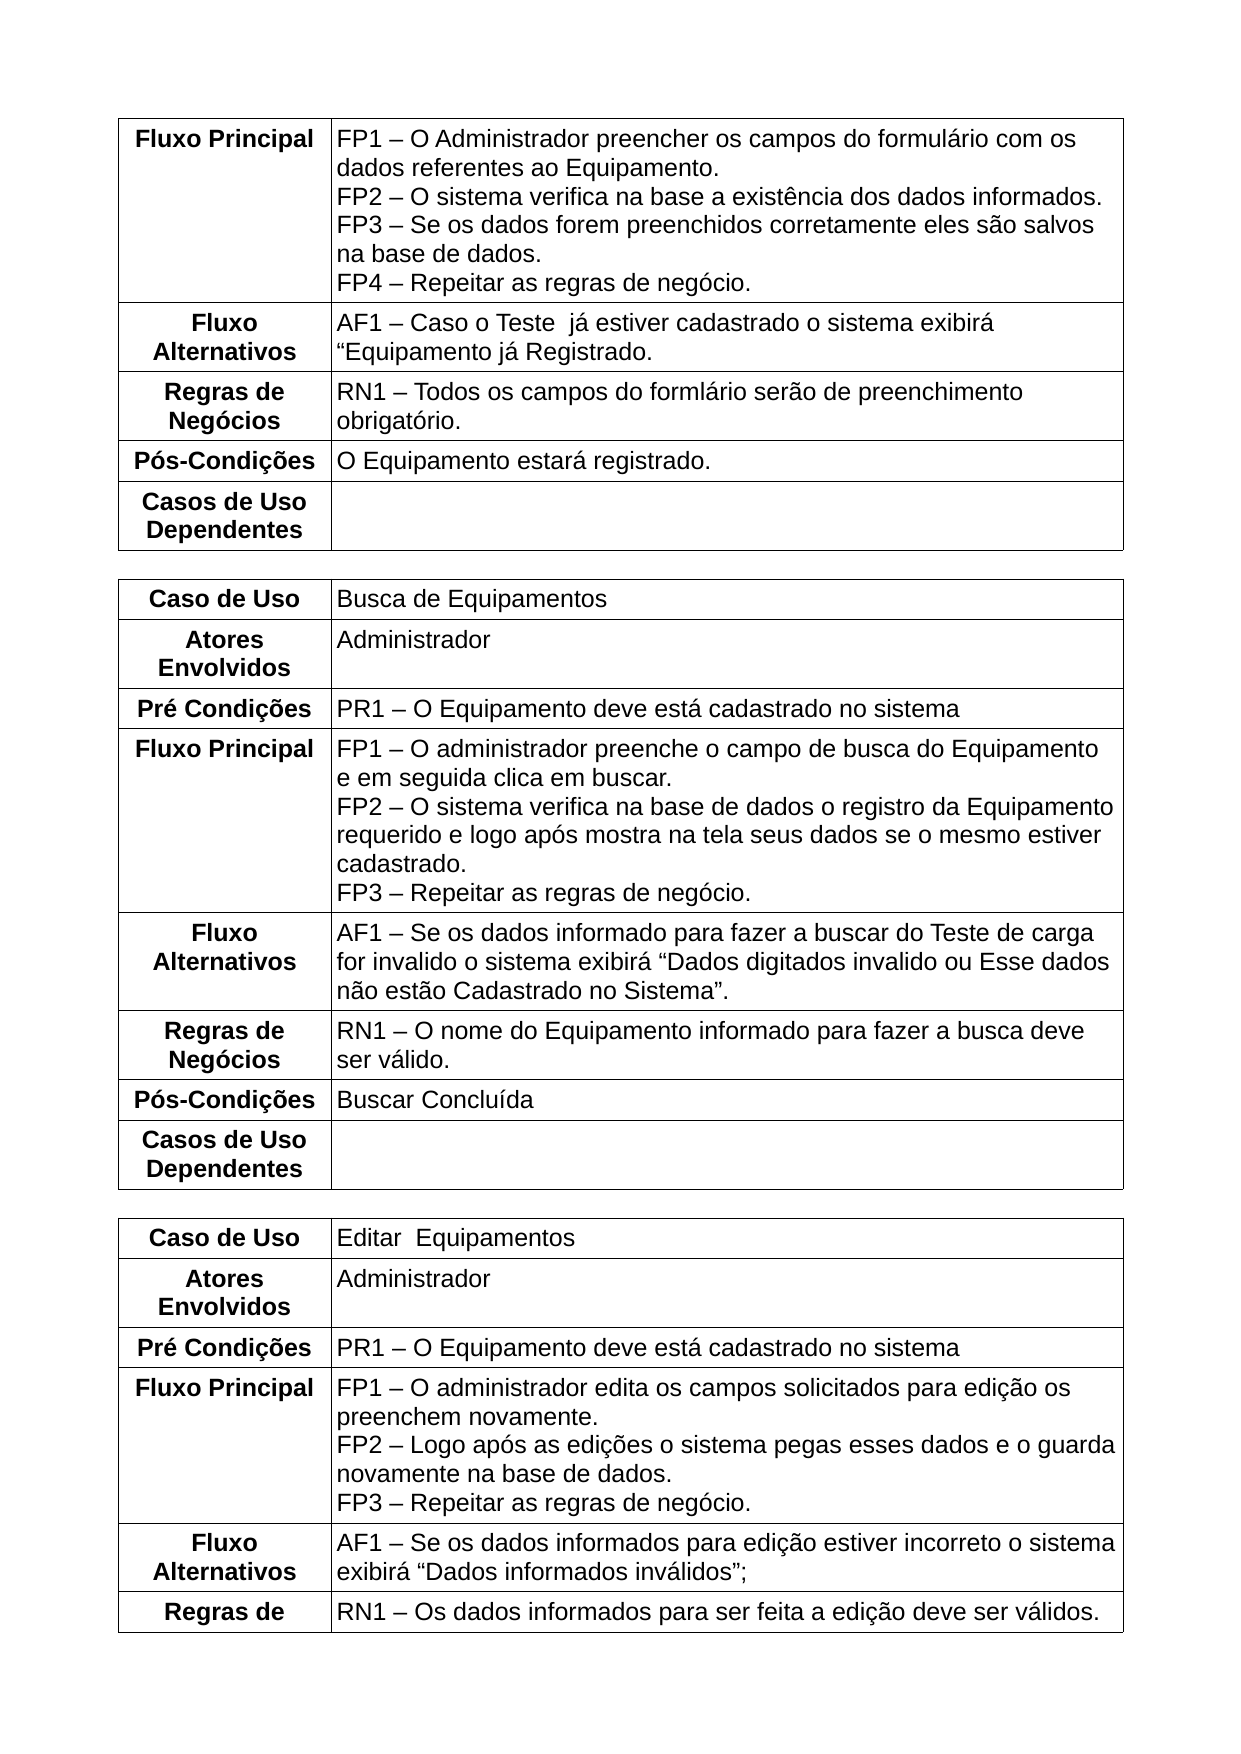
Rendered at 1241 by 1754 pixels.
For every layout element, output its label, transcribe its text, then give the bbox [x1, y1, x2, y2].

table_cell Regras de Negócios [119, 1011, 331, 1079]
table_cell Fluxo Alternativos [119, 913, 331, 1010]
table_cell PR1 – O Equipamento deve está cadastrado no sistema [332, 689, 1123, 728]
table_header Caso de Uso [119, 580, 331, 619]
table_cell AF1 – Se os dados informados para edição estiver incorreto o sistema exibirá “Dados informados inválidos”; [332, 1524, 1123, 1591]
table_cell Administrador [332, 1259, 1123, 1327]
table_cell [332, 1121, 1123, 1188]
table_header Caso de Uso [119, 1219, 331, 1258]
table_header Editar Equipamentos [332, 1219, 1123, 1258]
table_cell Casos de Uso Dependentes [119, 482, 331, 550]
table_cell RN1 – O nome do Equipamento informado para fazer a busca deve ser válido. [332, 1011, 1123, 1079]
table_cell AF1 – Caso o Teste já estiver cadastrado o sistema exibirá “Equipamento já Registrado. [332, 303, 1123, 371]
table_cell FP1 – O Administrador preencher os campos do formulário com os dados referentes ao Equipamento. FP2 – O sistema verifica na base a existência dos dados informados. FP3 – Se os dados forem preenchidos corretamente eles são salvos na base de dados. FP4 – Repeitar as regras de negócio. [332, 119, 1123, 302]
table_cell FP1 – O administrador preenche o campo de busca do Equipamento e em seguida clica em buscar. FP2 – O sistema verifica na base de dados o registro da Equipamento requerido e logo após mostra na tela seus dados se o mesmo estiver cadastrado. FP3 – Repeitar as regras de negócio. [332, 729, 1123, 912]
table_cell Buscar Concluída [332, 1080, 1123, 1119]
table_cell Pós-Condições [119, 1080, 331, 1119]
table_cell RN1 – Todos os campos do formlário serão de preenchimento obrigatório. [332, 372, 1123, 440]
table_cell RN1 – Os dados informados para ser feita a edição deve ser válidos. [332, 1592, 1123, 1632]
table_cell Pós-Condições [119, 441, 331, 481]
table_cell Atores Envolvidos [119, 1259, 331, 1327]
table_header Busca de Equipamentos [332, 580, 1123, 619]
table_cell Fluxo Principal [119, 1368, 331, 1522]
table_cell Regras de [119, 1592, 331, 1632]
table_cell Fluxo Principal [119, 729, 331, 912]
table_cell Fluxo Principal [119, 119, 331, 302]
table_cell PR1 – O Equipamento deve está cadastrado no sistema [332, 1328, 1123, 1367]
table_cell Regras de Negócios [119, 372, 331, 440]
table_cell FP1 – O administrador edita os campos solicitados para edição os preenchem novamente. FP2 – Logo após as edições o sistema pegas esses dados e o guarda novamente na base de dados. FP3 – Repeitar as regras de negócio. [332, 1368, 1123, 1522]
table_cell Administrador [332, 620, 1123, 688]
table_cell Fluxo Alternativos [119, 303, 331, 371]
table_cell Casos de Uso Dependentes [119, 1121, 331, 1188]
table_cell Pré Condições [119, 1328, 331, 1367]
table_cell Pré Condições [119, 689, 331, 728]
table_cell [332, 482, 1123, 550]
table_cell Fluxo Alternativos [119, 1524, 331, 1591]
table_cell O Equipamento estará registrado. [332, 441, 1123, 481]
table_cell Atores Envolvidos [119, 620, 331, 688]
table_cell AF1 – Se os dados informado para fazer a buscar do Teste de carga for invalido o sistema exibirá “Dados digitados invalido ou Esse dados não estão Cadastrado no Sistema”. [332, 913, 1123, 1010]
